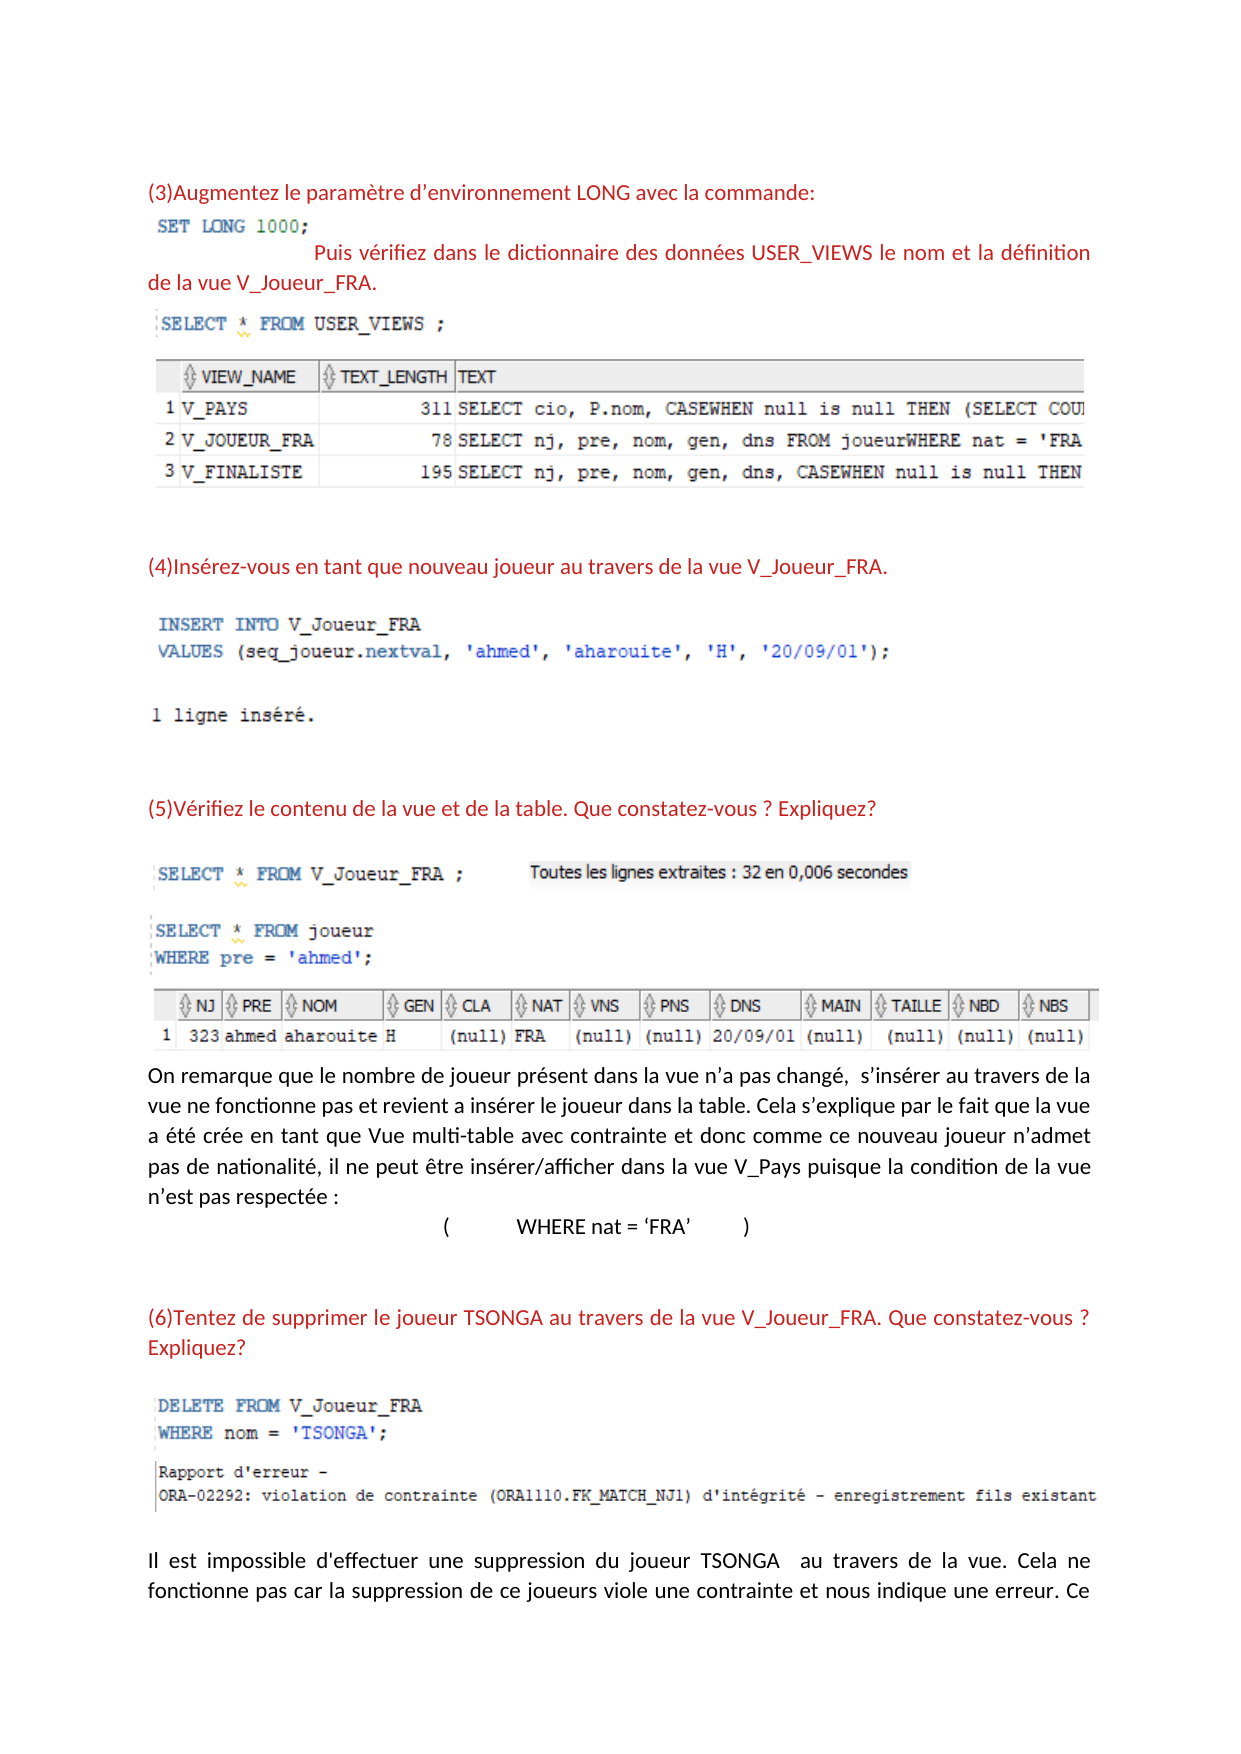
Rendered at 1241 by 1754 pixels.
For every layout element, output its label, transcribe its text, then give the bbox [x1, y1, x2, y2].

text Puis vérifiez dans le dictionnaire des données USER_VIEWS le nom et la définition de la vue V_Joueur_FRA. [148, 238, 1093, 296]
picture [154, 215, 314, 241]
picture [528, 861, 912, 890]
picture [149, 915, 382, 975]
picture [158, 612, 904, 675]
text Il est impossible d'effectuer une suppression du joueur TSONGA au travers de la vue. Cela ne fonctionne pas car la suppression de ce joueurs viole une contrainte et nous indique une erreur. Ce [148, 1546, 1093, 1604]
picture [154, 1393, 430, 1452]
text ( WHERE nat = ‘FRA’ ) [148, 1212, 1093, 1240]
text On remarque que le nombre de joueur présent dans la vue n’a pas changé, s’insérer au travers de la vue ne fonctionne pas et revient a insérer le joueur dans la table. Cela s’explique par le fait que la vue a été crée en tant que Vue multi-table avec contrainte et donc comme ce nouveau joueur n’admet pas de nationalité, il ne peut être insérer/afficher dans la vue V_Pays puisque la condition de la vue n’est pas respectée : [148, 1005, 1093, 1210]
picture [153, 988, 1099, 1057]
picture [150, 703, 319, 730]
picture [156, 359, 1085, 488]
text (6)Tentez de supprimer le joueur TSONGA au travers de la vue V_Joueur_FRA. Que constatez-vous ? Expliquez? [148, 1303, 1093, 1361]
picture [153, 309, 453, 337]
picture [155, 1461, 1101, 1512]
picture [153, 861, 474, 892]
text (5)Vérifiez le contenu de la vue et de la table. Que constatez-vous ? Expliquez? [148, 794, 1093, 822]
text (3)Augmentez le paramètre d’environnement LONG avec la commande: [148, 178, 1093, 206]
text (4)Insérez-vous en tant que nouveau joueur au travers de la vue V_Joueur_FRA. [148, 552, 1093, 580]
